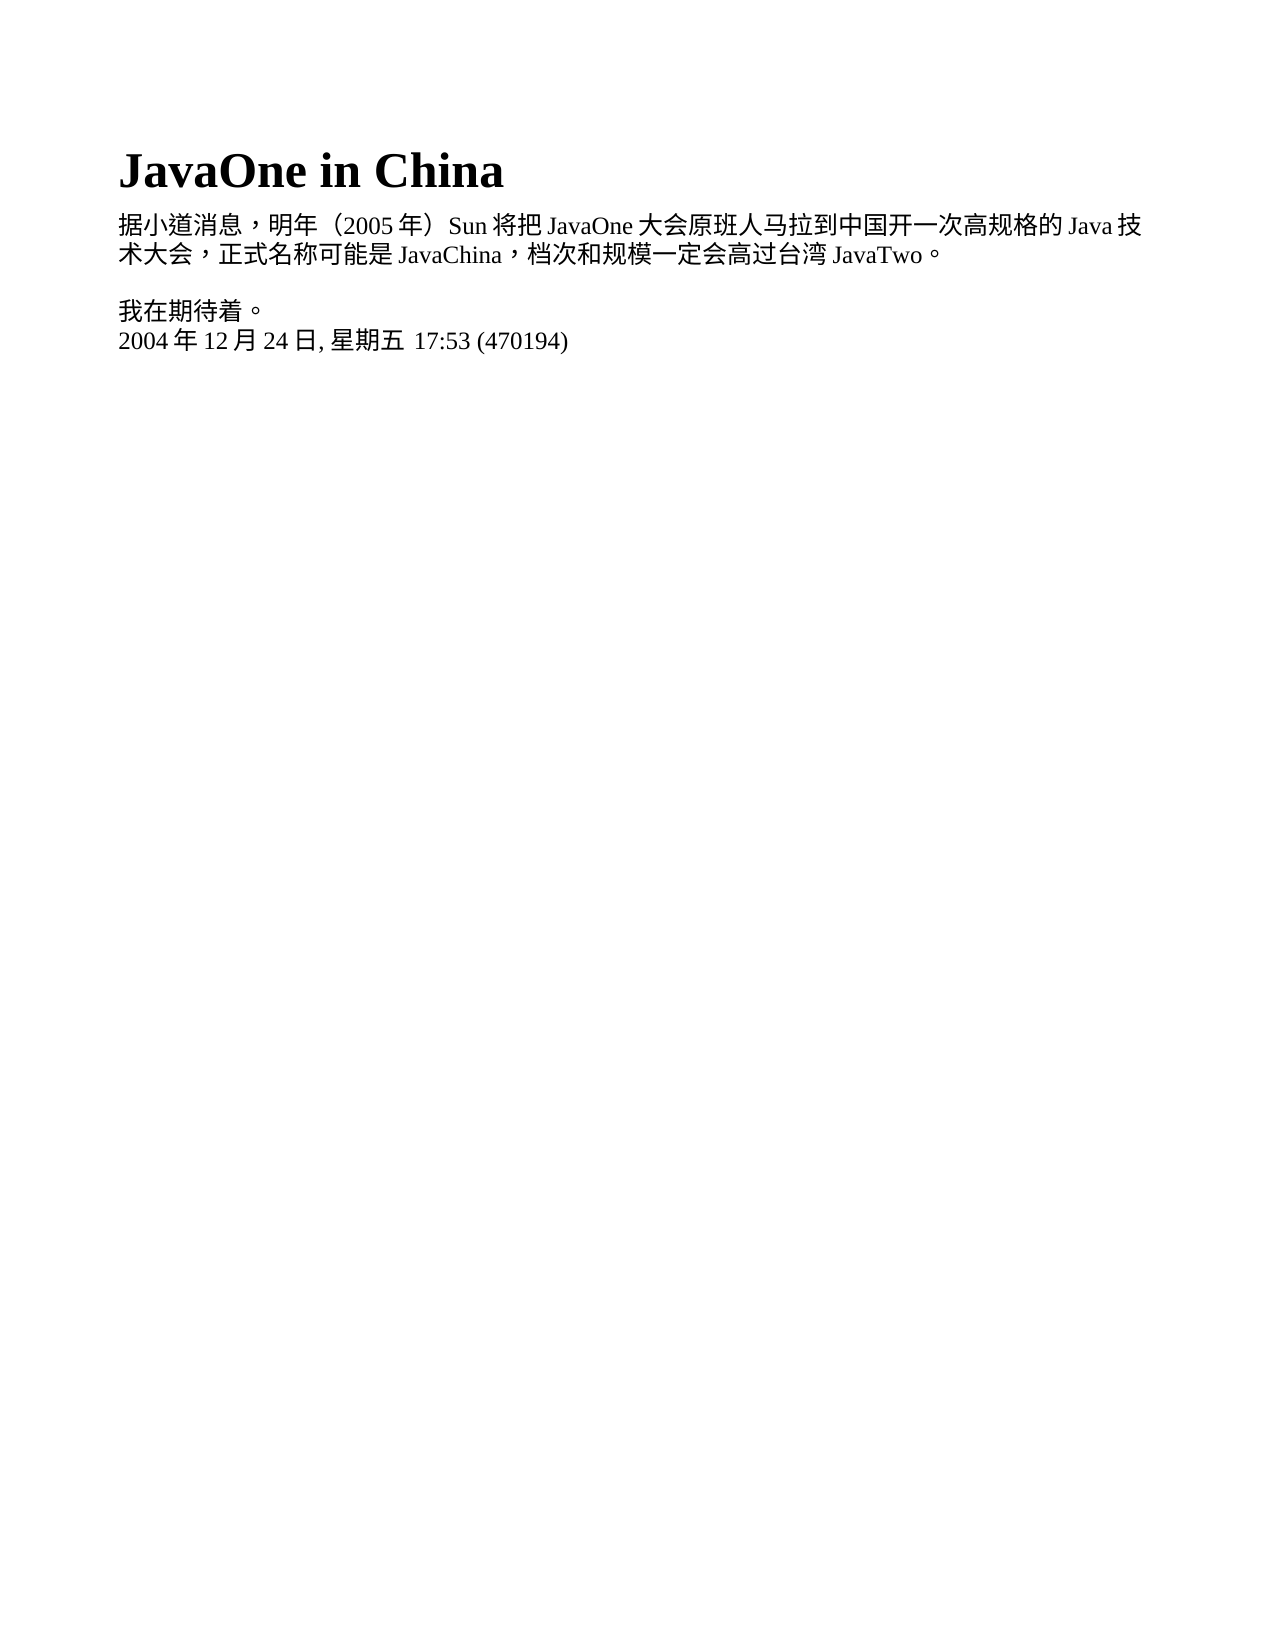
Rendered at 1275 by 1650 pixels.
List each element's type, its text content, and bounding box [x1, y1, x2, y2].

subtitle JavaOne in China [118, 143, 1157, 198]
text 2004年12月24日, 星期五 17:53 (470194) [118, 326, 1157, 355]
text 据小道消息，明年（2005年）Sun将把JavaOne大会原班人马拉到中国开一次高规格的Java技术大会，正式名称可能是JavaChina，档次和规模一定会高过台湾JavaTwo。 [118, 211, 1157, 269]
text 我在期待着。 [118, 297, 1157, 326]
